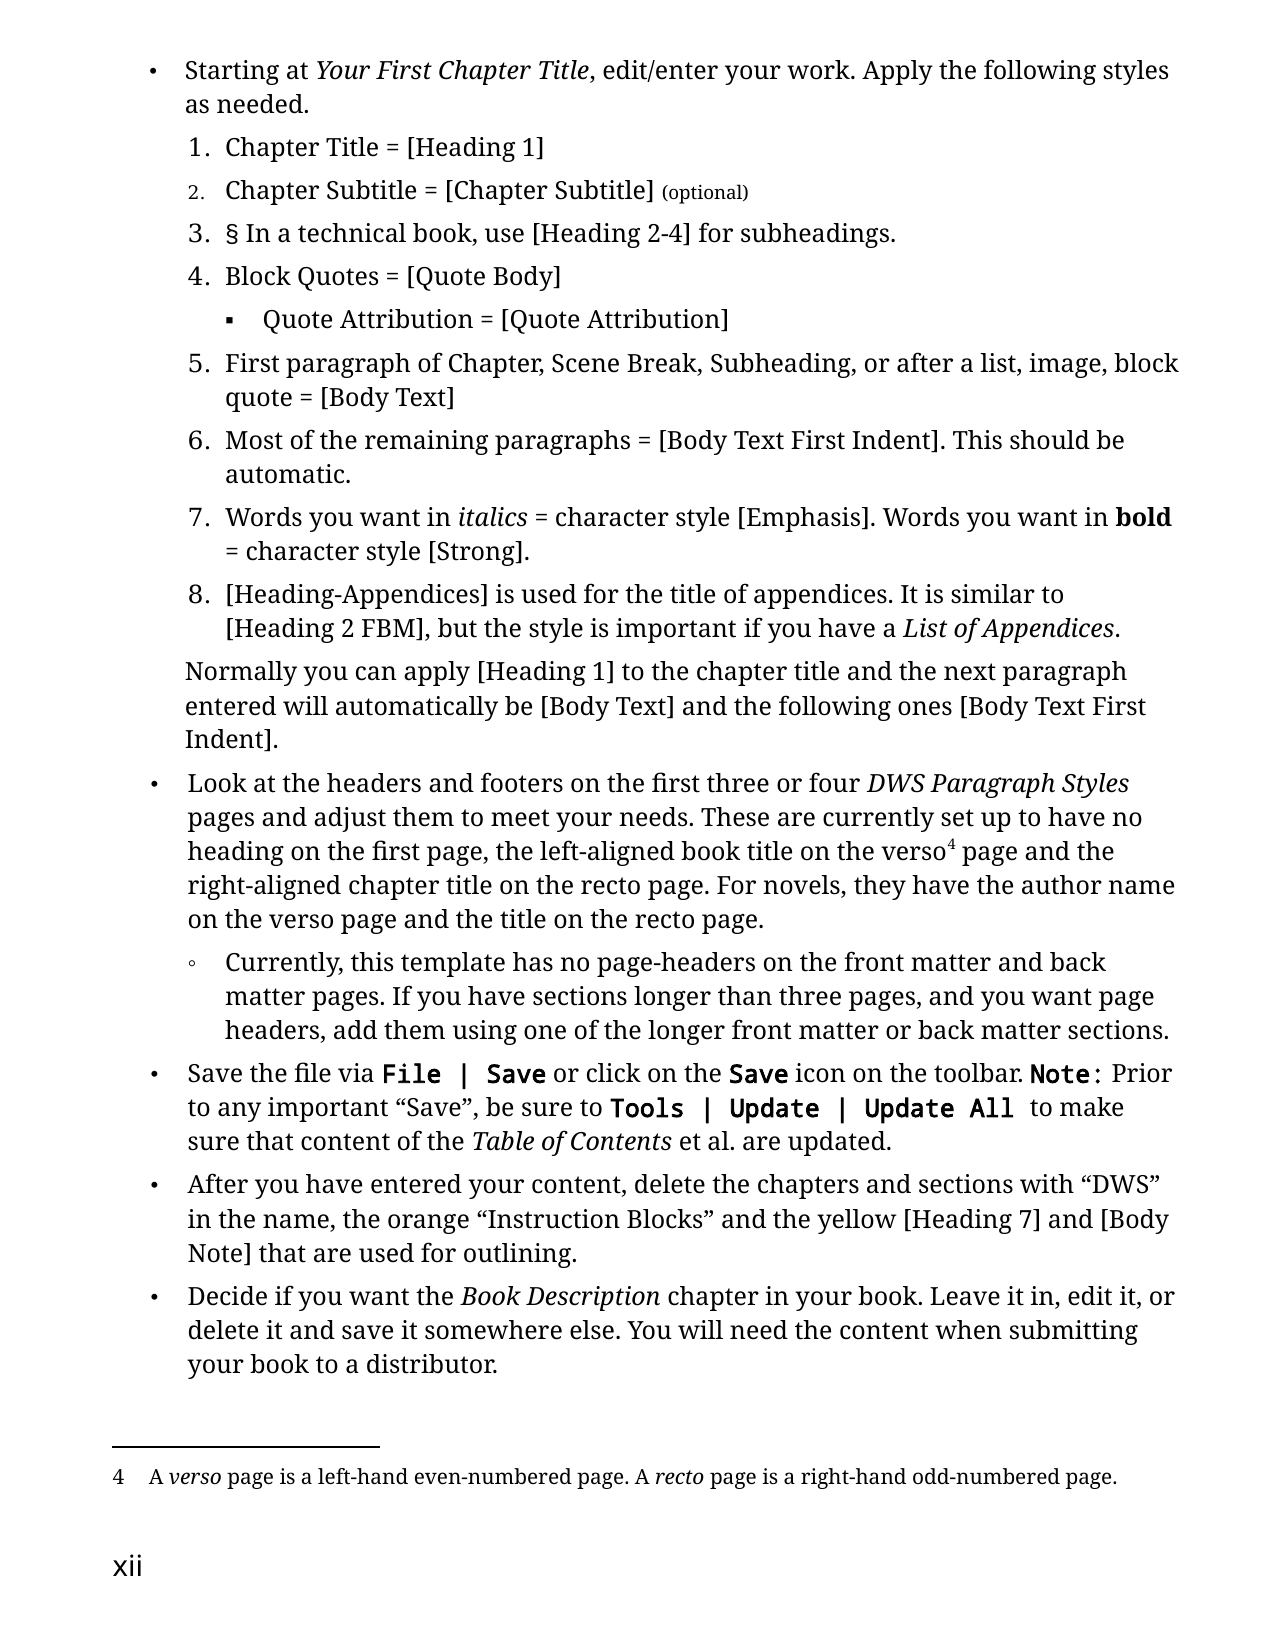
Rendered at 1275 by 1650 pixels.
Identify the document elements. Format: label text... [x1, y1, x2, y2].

list Starting at Your First Chapter Title, edit/enter your work. Apply the following styles as needed. [148, 52, 1181, 121]
list A verso page is a left-hand even-numbered page. A recto page is a right-hand odd-numbered page. [112, 1462, 1181, 1490]
list Words you want in italics = character style [Emphasis]. Words you want in bold = character style [Strong]. [187, 500, 1181, 568]
list Most of the remaining paragraphs = [Body Text First Indent]. This should be automatic. [187, 422, 1181, 491]
list After you have entered your content, delete the chapters and sections with “DWS” in the name, the orange “Instruction Blocks” and the yellow [Heading 7] and [Body Note] that are used for outlining. [150, 1167, 1181, 1269]
list § In a technical book, use [Heading 2-4] for subheadings. [187, 216, 1181, 250]
list Currently, this template has no page-headers on the front matter and back matter pages. If you have sections longer than three pages, and you want page headers, add them using one of the longer front matter or back matter sections. [187, 945, 1181, 1047]
list [Heading-Appendices] is used for the title of appendices. It is similar to [Heading 2 FBM], but the style is important if you have a List of Appendices. [187, 577, 1181, 645]
list First paragraph of Chapter, Scene Break, Subheading, or after a list, image, block quote = [Body Text] [187, 345, 1181, 413]
list Normally you can apply [Heading 1] to the chapter title and the next paragraph entered will automatically be [Body Text] and the following ones [Body Text First Indent]. [148, 654, 1181, 756]
list Save the file via File | Save or click on the Save icon on the toolbar. Note: Prior to any important “Save”, be sure to Tools | Update | Update All to make sure that content of the Table of Contents et al. are updated. [150, 1056, 1181, 1158]
list Look at the headers and footers on the first three or four DWS Paragraph Styles pages and adjust them to meet your needs. These are currently set up to have no heading on the first page, the left-aligned book title on the verso page and the right-aligned chapter title on the recto page. For novels, they have the author name on the verso page and the title on the recto page. [150, 765, 1181, 936]
list Chapter Subtitle = [Chapter Subtitle] (optional) [187, 173, 1181, 207]
list Decide if you want the Book Description chapter in your book. Leave it in, edit it, or delete it and save it somewhere else. You will need the content when submitting your book to a distributor. [150, 1278, 1181, 1381]
list Block Quotes = [Quote Body] [187, 259, 1181, 293]
list Chapter Title = [Heading 1] [187, 130, 1181, 164]
list Quote Attribution = [Quote Attribution] [225, 302, 1181, 336]
